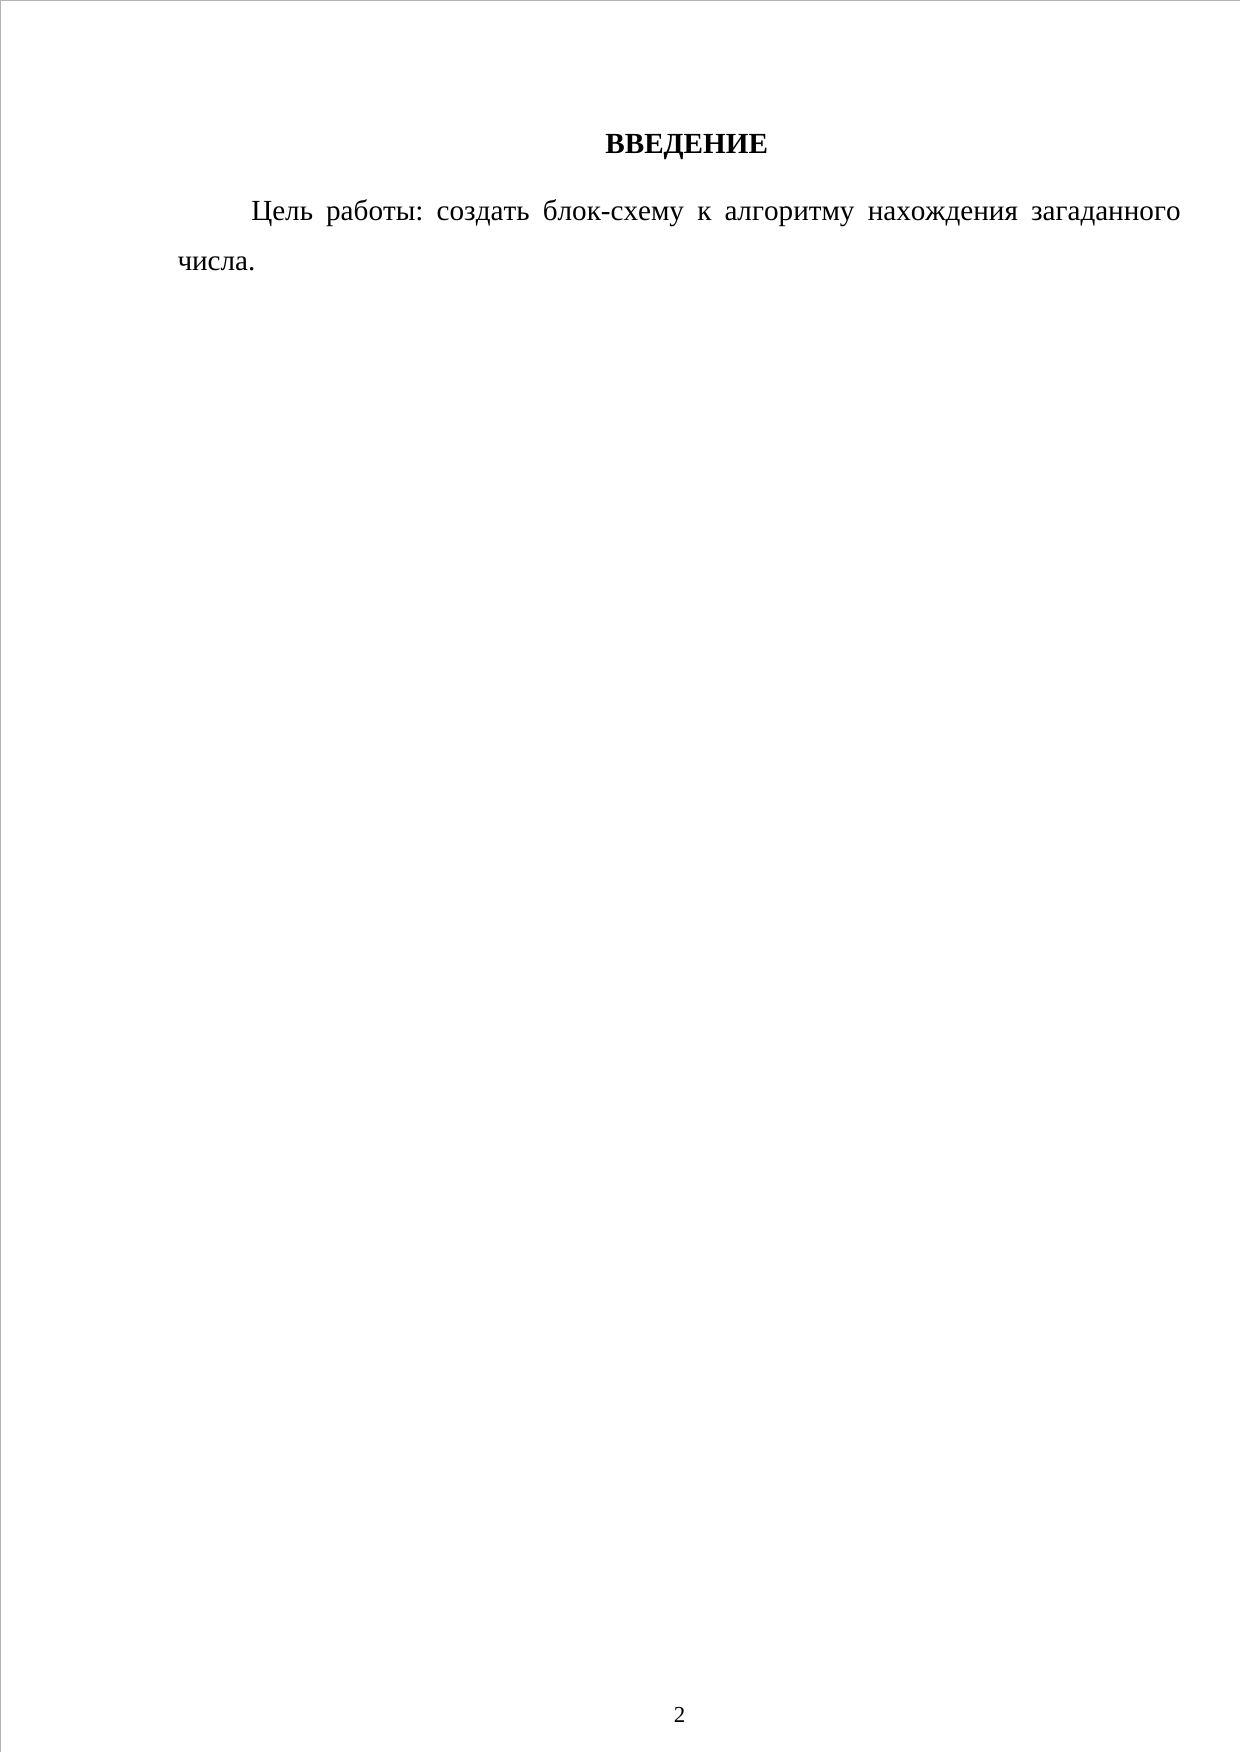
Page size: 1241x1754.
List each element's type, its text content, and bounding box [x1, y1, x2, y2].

subtitle Цель работы: создать блок-схему к алгоритму нахождения загаданного числа. [177, 193, 1181, 277]
subtitle ВВЕДЕНИЕ [192, 126, 1181, 159]
